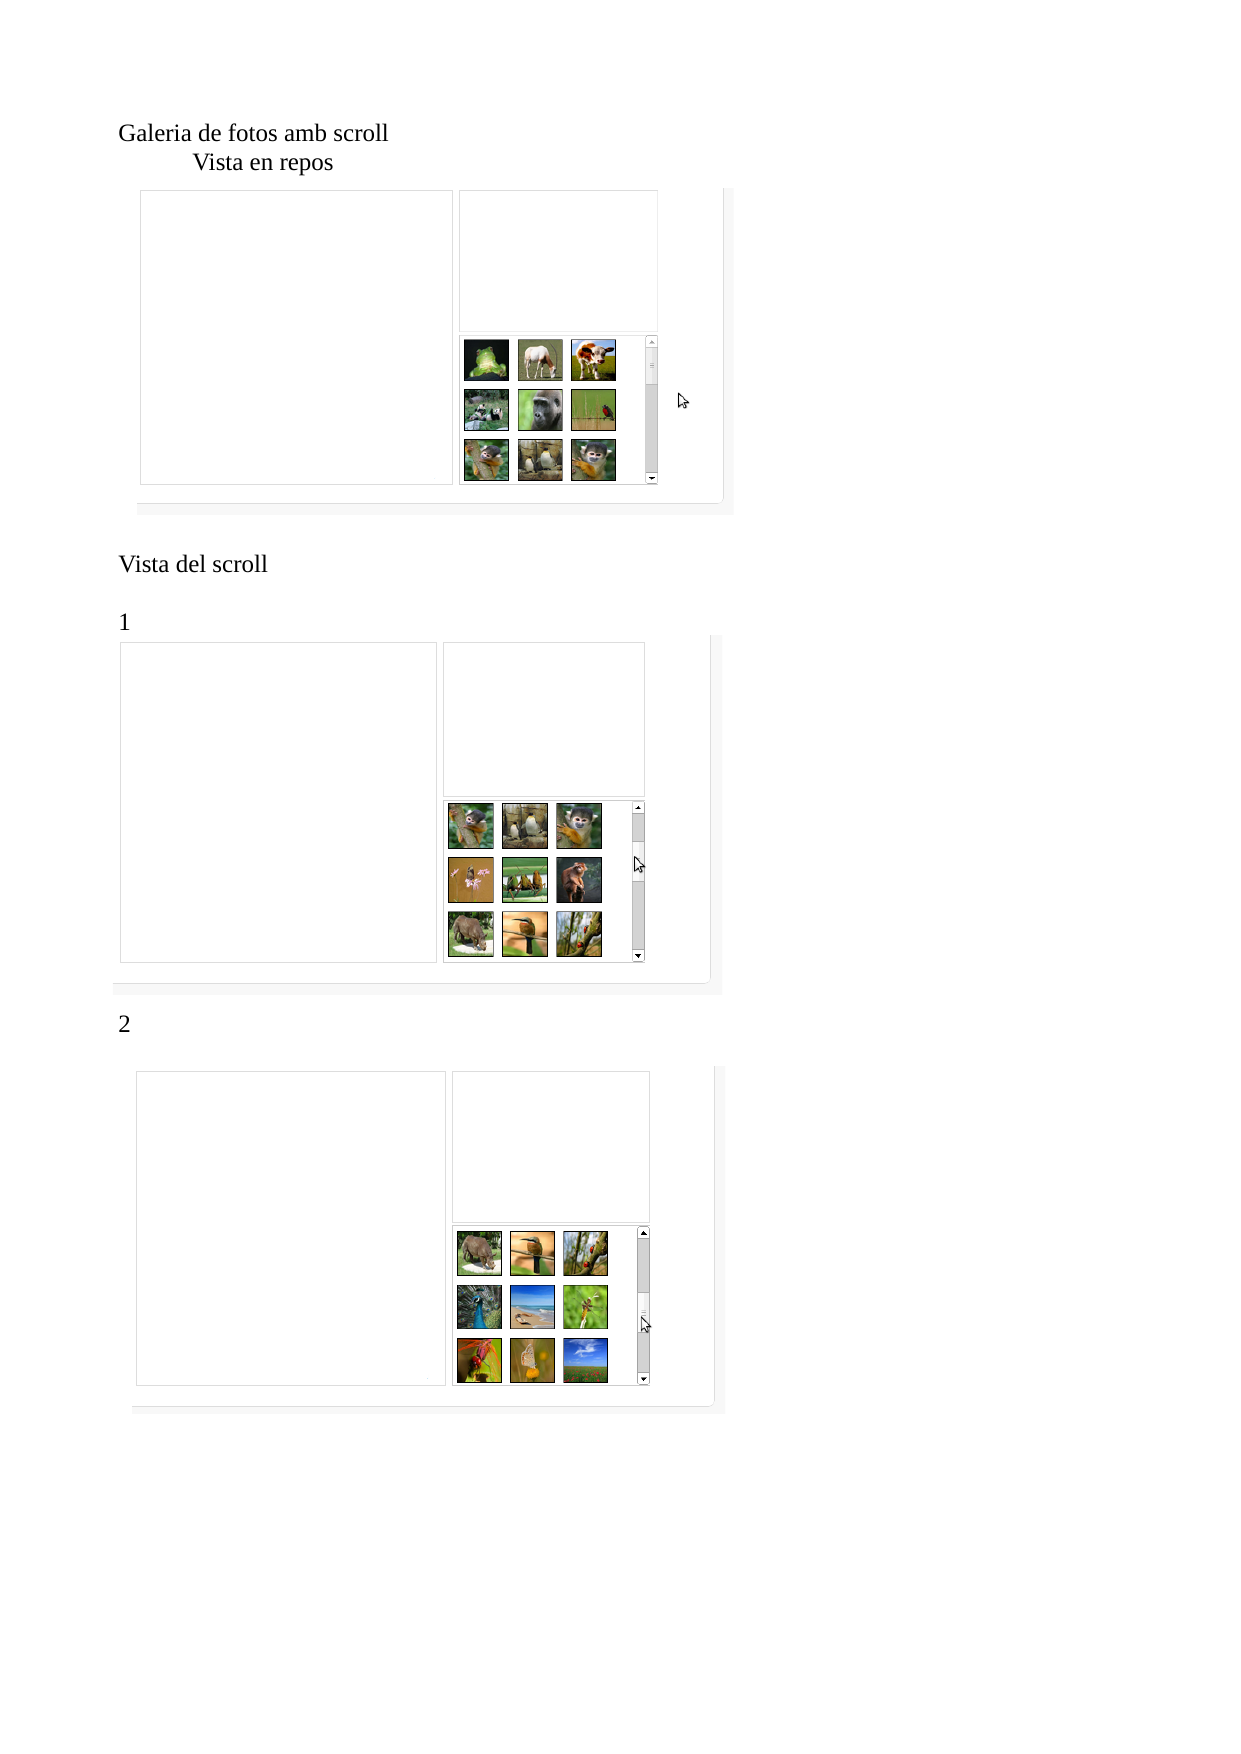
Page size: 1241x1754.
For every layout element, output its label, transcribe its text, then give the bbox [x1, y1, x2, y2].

text 1 [118, 607, 1122, 636]
text 2 [118, 1009, 1122, 1038]
picture [112, 635, 723, 995]
text Vista en repos [192, 147, 1122, 176]
text Galeria de fotos amb scroll [118, 118, 1122, 147]
picture [132, 1066, 726, 1414]
picture [137, 188, 734, 515]
text Vista del scroll [118, 549, 1122, 578]
